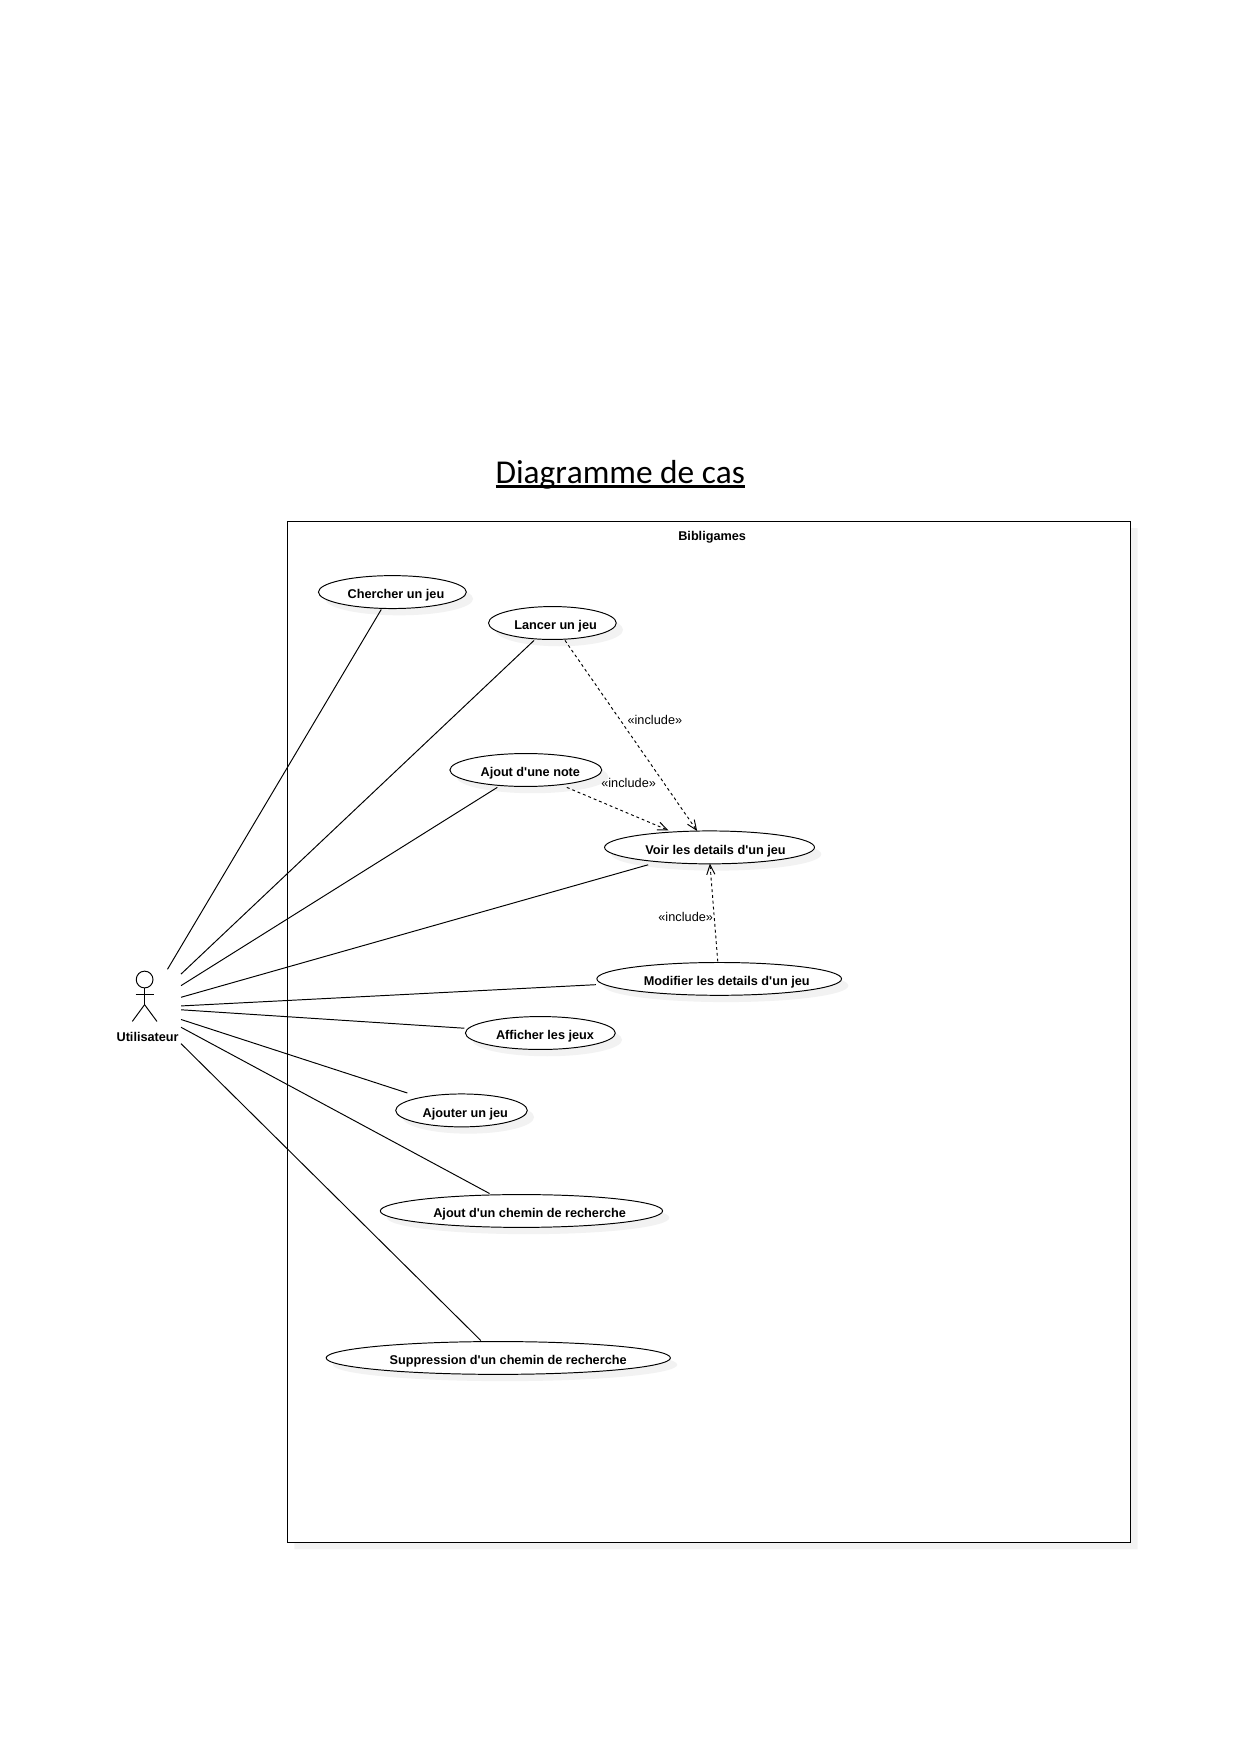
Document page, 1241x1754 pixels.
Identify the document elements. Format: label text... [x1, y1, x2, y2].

text Diagramme de cas [148, 451, 1093, 491]
